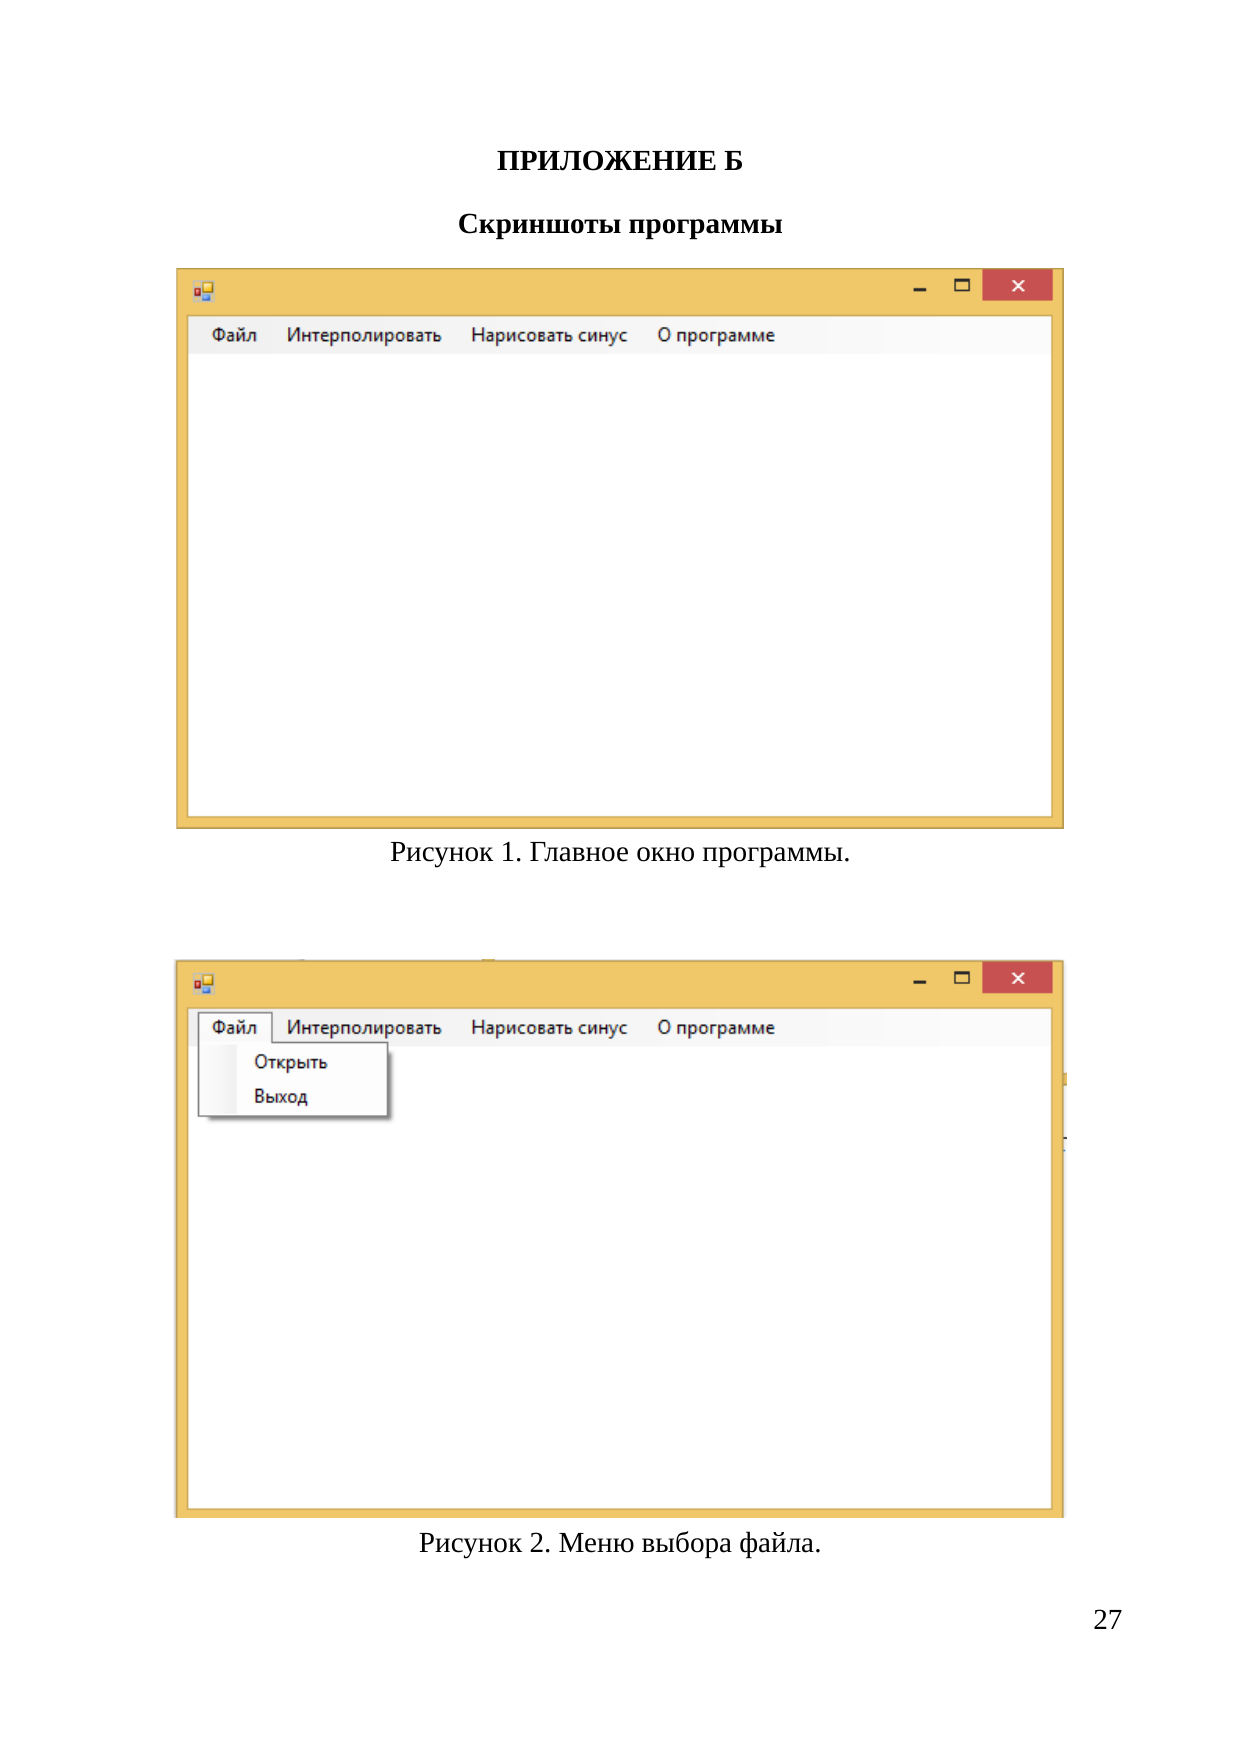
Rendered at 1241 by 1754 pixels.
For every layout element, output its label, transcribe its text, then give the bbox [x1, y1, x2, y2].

picture [173, 959, 1067, 1518]
subtitle ПРИЛОЖЕНИЕ Б [118, 143, 1122, 177]
picture [176, 268, 1064, 829]
text Рисунок 1. Главное окно программы. [118, 834, 1122, 868]
text Скриншоты программы [118, 206, 1122, 239]
text Рисунок 2. Меню выбора файла. [118, 1525, 1122, 1558]
